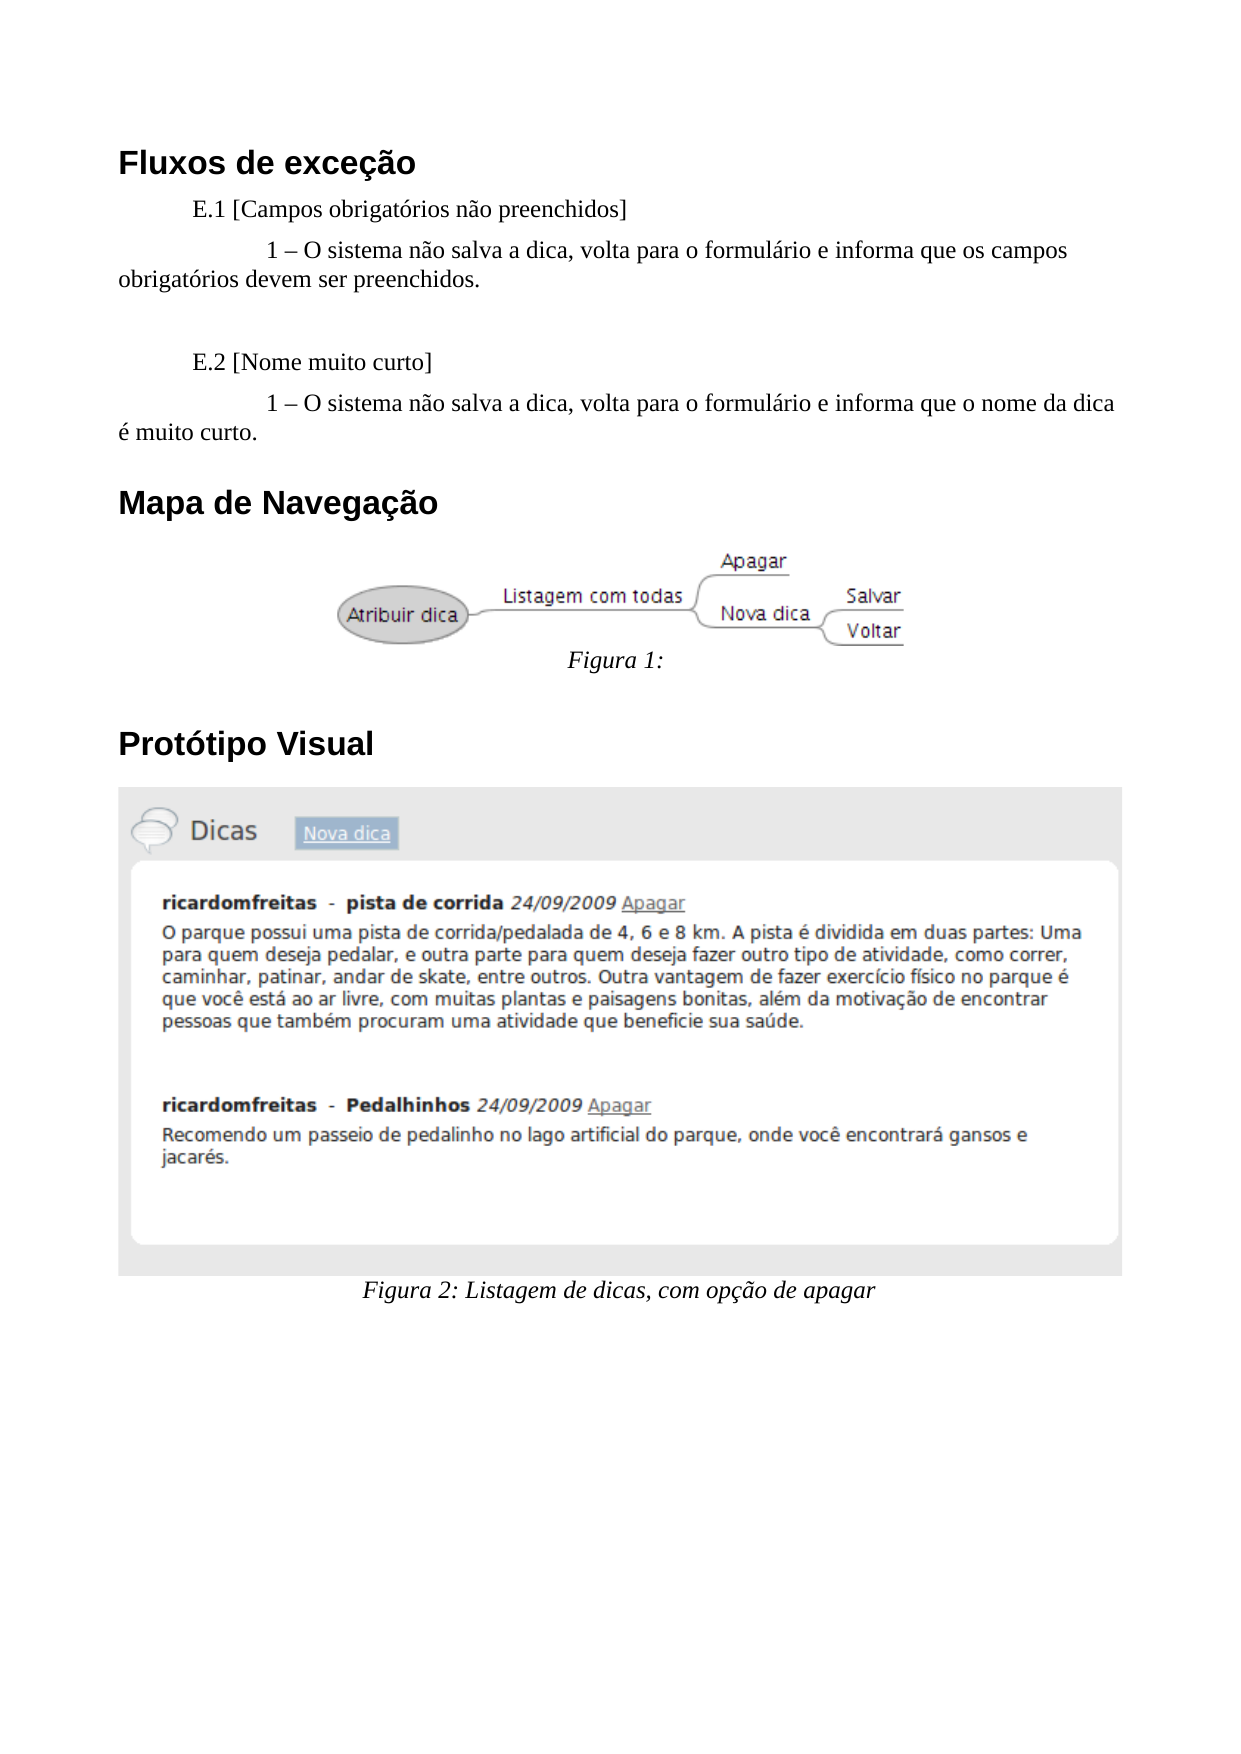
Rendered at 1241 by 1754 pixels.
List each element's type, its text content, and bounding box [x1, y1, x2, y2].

subtitle Mapa de Navegação [118, 483, 1122, 522]
text Figura 2: Listagem de dicas, com opção de apagar [118, 1276, 1122, 1304]
text E.1 [Campos obrigatórios não preenchidos] [118, 194, 1122, 223]
text 1 – O sistema não salva a dica, volta para o formulário e informa que o nome da dica é muito curto. [118, 388, 1122, 446]
text E.2 [Nome muito curto] [118, 347, 1122, 376]
picture [118, 787, 1123, 1276]
subtitle Protótipo Visual [118, 724, 1122, 763]
text Figura 1: [336, 646, 904, 674]
text 1 – O sistema não salva a dica, volta para o formulário e informa que os campos obrigatórios devem ser preenchidos. [118, 236, 1122, 293]
picture [336, 546, 904, 646]
subtitle Fluxos de exceção [118, 143, 1122, 182]
